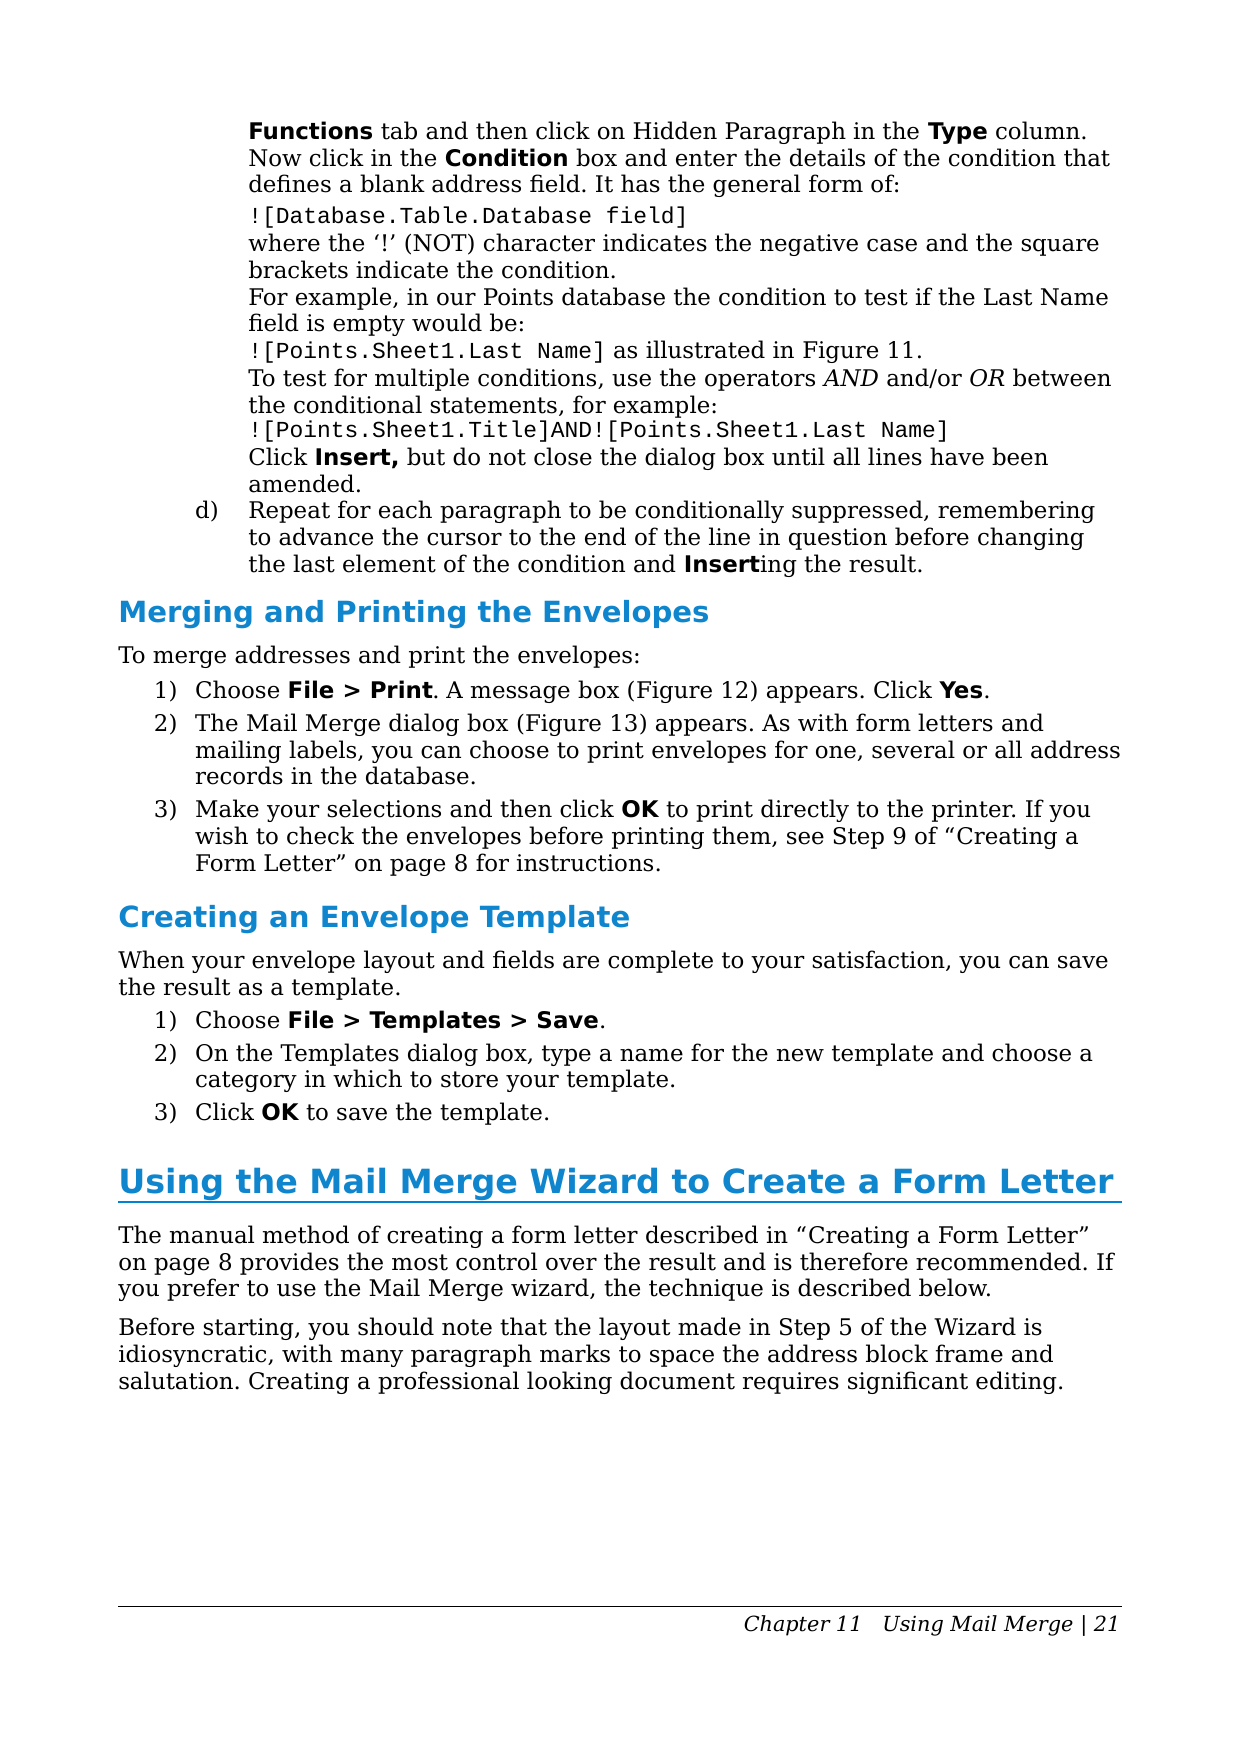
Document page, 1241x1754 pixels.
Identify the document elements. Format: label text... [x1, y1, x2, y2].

list where the ‘!’ (NOT) character indicates the negative case and the square brackets indicate the condition. [248, 230, 1122, 284]
text The manual method of creating a form letter described in “Creating a Form Letter” on page 8 provides the most control over the result and is therefore recommended. If you prefer to use the Mail Merge wizard, the technique is described below. [118, 1222, 1122, 1302]
list Repeat for each paragraph to be conditionally suppressed, remembering to advance the cursor to the end of the line in question before changing the last element of the condition and Inserting the result. [195, 498, 1122, 578]
list On the Templates dialog box, type a name for the new template and choose a category in which to store your template. [177, 1040, 1122, 1093]
list Click Insert, but do not close the dialog box until all lines have been amended. [248, 444, 1122, 498]
subtitle Merging and Printing the Envelopes [118, 596, 1122, 630]
list When your envelope layout and fields are complete to your satisfaction, you can save the result as a template. [118, 947, 1122, 1000]
list For example, in our Points database the condition to test if the Last Name field is empty would be: ![Points.Sheet1.Last Name] as illustrated in Figure 11. [248, 284, 1122, 365]
subtitle Using the Mail Merge Wizard to Create a Form Letter [118, 1162, 1122, 1201]
list To test for multiple conditions, use the operators AND and/or OR between the conditional statements, for example: [248, 365, 1122, 418]
list Choose File > Print. A message box (Figure 12) appears. Click Yes. [177, 675, 1122, 704]
list Click OK to save the template. [177, 1099, 1122, 1126]
list Functions tab and then click on Hidden Paragraph in the Type column. Now click in the Condition box and enter the details of the condition that defines a blank address field. It has the general form of: [195, 118, 1122, 198]
list The Mail Merge dialog box (Figure 13) appears. As with form letters and mailing labels, you can choose to print envelopes for one, several or all address records in the database. [177, 710, 1122, 790]
list Before starting, you should note that the layout made in Step 5 of the Wizard is idiosyncratic, with many paragraph marks to space the address block frame and salutation. Creating a professional looking document requires significant editing. [118, 1314, 1122, 1394]
subtitle Creating an Envelope Template [118, 901, 1122, 935]
list ![Database.Table.Database field] [248, 204, 1122, 230]
list Make your selections and then click OK to print directly to the printer. If you wish to check the envelopes before printing them, see Step 9 of “Creating a Form Letter” on page 8 for instructions. [177, 796, 1122, 876]
list ![Points.Sheet1.Title]AND![Points.Sheet1.Last Name] [248, 418, 1122, 444]
list Choose File > Templates > Save. [177, 1007, 1122, 1033]
list To merge addresses and print the envelopes: [118, 642, 1122, 669]
